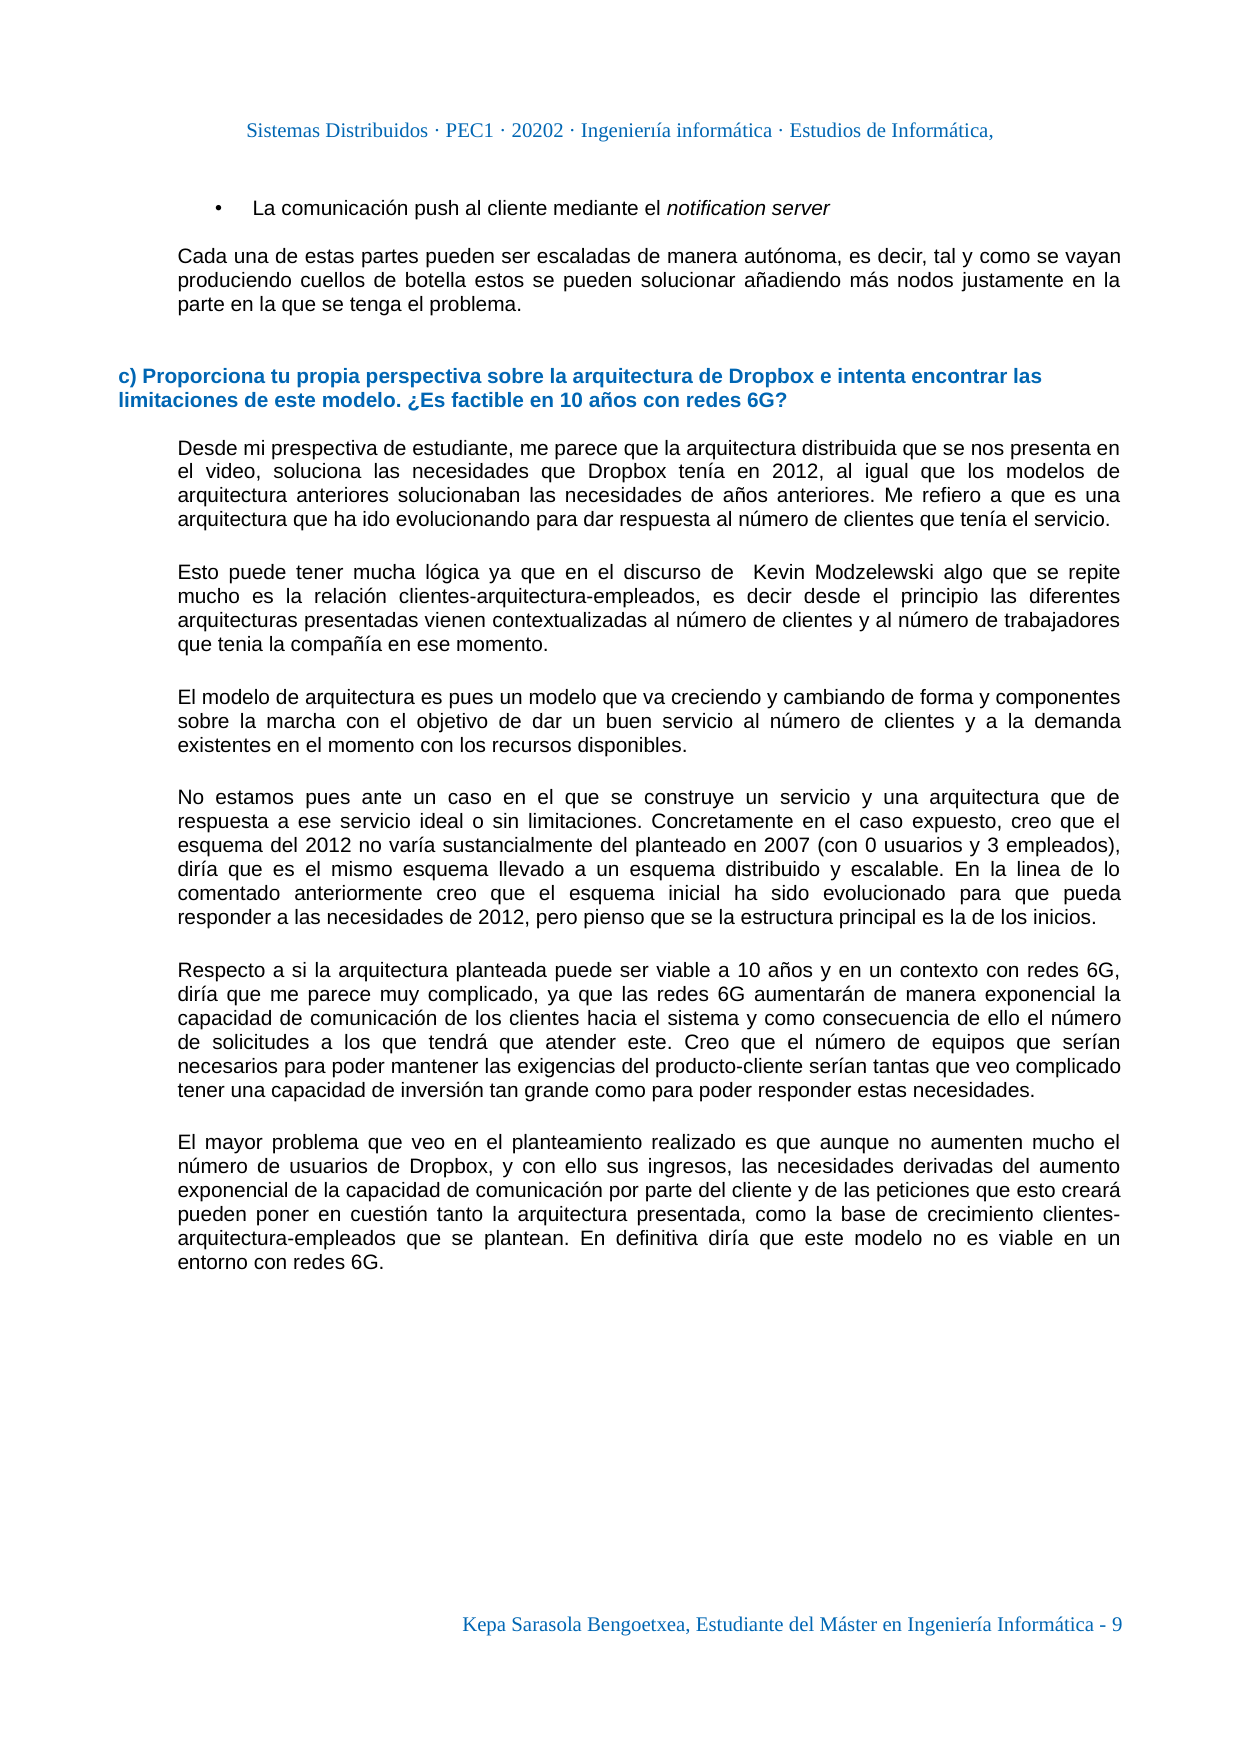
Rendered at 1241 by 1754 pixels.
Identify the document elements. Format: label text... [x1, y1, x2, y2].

text Respecto a si la arquitectura planteada puede ser viable a 10 años y en un contexto con redes 6G, diría que me parece muy complicado, ya que las redes 6G aumentarán de manera exponencial la capacidad de comunicación de los clientes hacia el sistema y como consecuencia de ello el número de solicitudes a los que tendrá que atender este. Creo que el número de equipos que serían necesarios para poder mantener las exigencias del producto-cliente serían tantas que veo complicado tener una capacidad de inversión tan grande como para poder responder estas necesidades. [177, 958, 1122, 1101]
text Cada una de estas partes pueden ser escaladas de manera autónoma, es decir, tal y como se vayan produciendo cuellos de botella estos se pueden solucionar añadiendo más nodos justamente en la parte en la que se tenga el problema. [177, 244, 1122, 316]
text No estamos pues ante un caso en el que se construye un servicio y una arquitectura que de respuesta a ese servicio ideal o sin limitaciones. Concretamente en el caso expuesto, creo que el esquema del 2012 no varía sustancialmente del planteado en 2007 (con 0 usuarios y 3 empleados), diría que es el mismo esquema llevado a un esquema distribuido y escalable. En la linea de lo comentado anteriormente creo que el esquema inicial ha sido evolucionado para que pueda responder a las necesidades de 2012, pero pienso que se la estructura principal es la de los inicios. [177, 785, 1122, 929]
text Desde mi prespectiva de estudiante, me parece que la arquitectura distribuida que se nos presenta en el video, soluciona las necesidades que Dropbox tenía en 2012, al igual que los modelos de arquitectura anteriores solucionaban las necesidades de años anteriores. Me refiero a que es una arquitectura que ha ido evolucionando para dar respuesta al número de clientes que tenía el servicio. [177, 435, 1122, 531]
text c) Proporciona tu propia perspectiva sobre la arquitectura de Dropbox e intenta encontrar las [118, 363, 1122, 387]
text limitaciones de este modelo. ¿Es factible en 10 años con redes 6G? [118, 387, 1122, 411]
list La comunicación push al cliente mediante el notification server [215, 196, 1122, 220]
text El modelo de arquitectura es pues un modelo que va creciendo y cambiando de forma y componentes sobre la marcha con el objetivo de dar un buen servicio al número de clientes y a la demanda existentes en el momento con los recursos disponibles. [177, 684, 1122, 756]
text El mayor problema que veo en el planteamiento realizado es que aunque no aumenten mucho el número de usuarios de Dropbox, y con ello sus ingresos, las necesidades derivadas del aumento exponencial de la capacidad de comunicación por parte del cliente y de las peticiones que esto creará pueden poner en cuestión tanto la arquitectura presentada, como la base de crecimiento clientes-arquitectura-empleados que se plantean. En definitiva diría que este modelo no es viable en un entorno con redes 6G. [177, 1130, 1122, 1274]
text Esto puede tener mucha lógica ya que en el discurso de Kevin Modzelewski algo que se repite mucho es la relación clientes-arquitectura-empleados, es decir desde el principio las diferentes arquitecturas presentadas vienen contextualizadas al número de clientes y al número de trabajadores que tenia la compañía en ese momento. [177, 560, 1122, 656]
